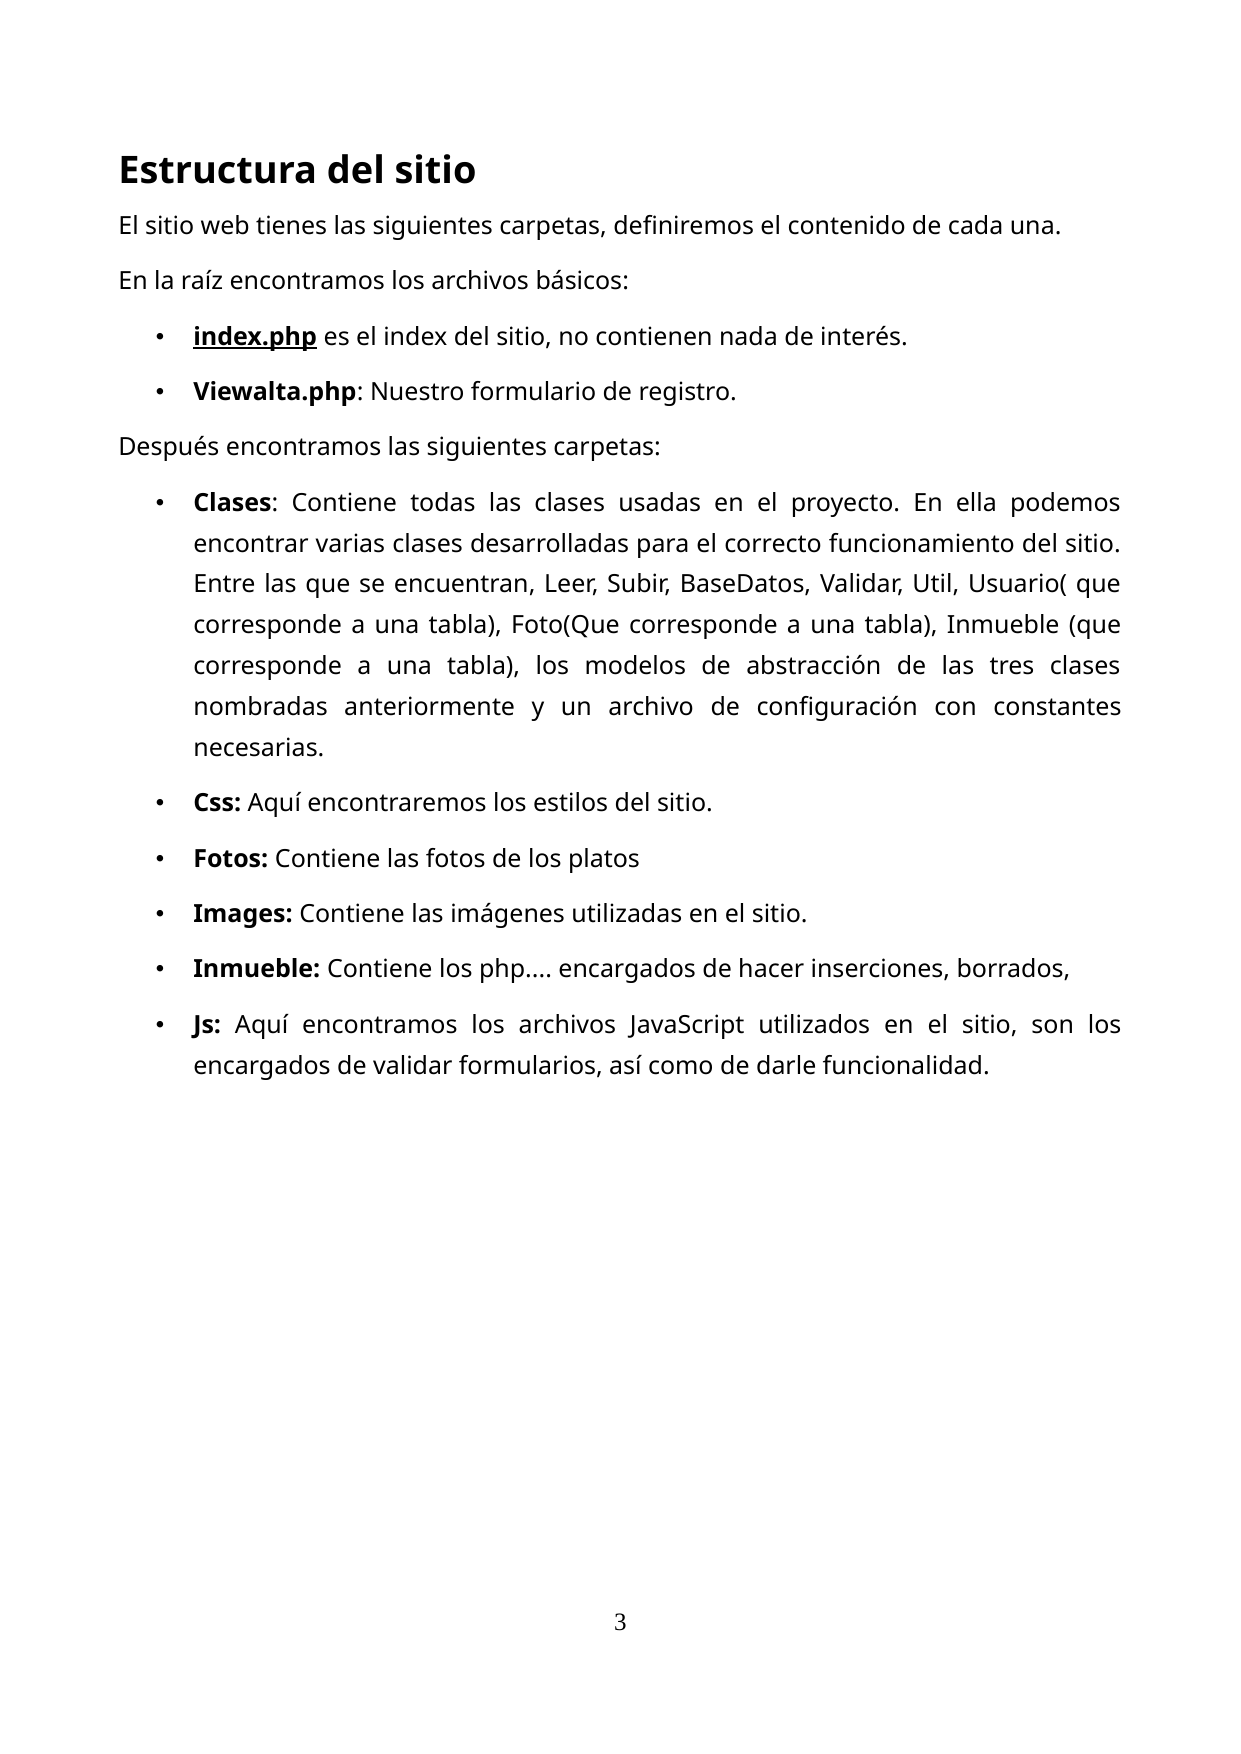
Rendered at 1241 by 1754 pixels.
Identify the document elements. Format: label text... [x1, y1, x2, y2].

text El sitio web tienes las siguientes carpetas, definiremos el contenido de cada una. [118, 207, 1122, 241]
text En la raíz encontramos los archivos básicos: [118, 263, 1122, 297]
list Viewalta.php: Nuestro formulario de registro. [156, 373, 1122, 408]
list index.php es el index del sitio, no contienen nada de interés. [156, 318, 1122, 352]
list Inmueble: Contiene los php.... encargados de hacer inserciones, borrados, [156, 951, 1122, 985]
text Después encontramos las siguientes carpetas: [118, 429, 1122, 463]
list Clases: Contiene todas las clases usadas en el proyecto. En ella podemos encontrar varias clases desarrolladas para el correcto funcionamiento del sitio. Entre las que se encuentran, Leer, Subir, BaseDatos, Validar, Util, Usuario( que corresponde a una tabla), Foto(Que corresponde a una tabla), Inmueble (que corresponde a una tabla), los modelos de abstracción de las tres clases nombradas anteriormente y un archivo de configuración con constantes necesarias. [156, 484, 1122, 763]
list Fotos: Contiene las fotos de los platos [156, 840, 1122, 874]
list Images: Contiene las imágenes utilizadas en el sitio. [156, 896, 1122, 930]
subtitle Estructura del sitio [118, 143, 1122, 195]
list Js: Aquí encontramos los archivos JavaScript utilizados en el sitio, son los encargados de validar formularios, así como de darle funcionalidad. [156, 1006, 1122, 1081]
list Css: Aquí encontraremos los estilos del sitio. [156, 785, 1122, 819]
